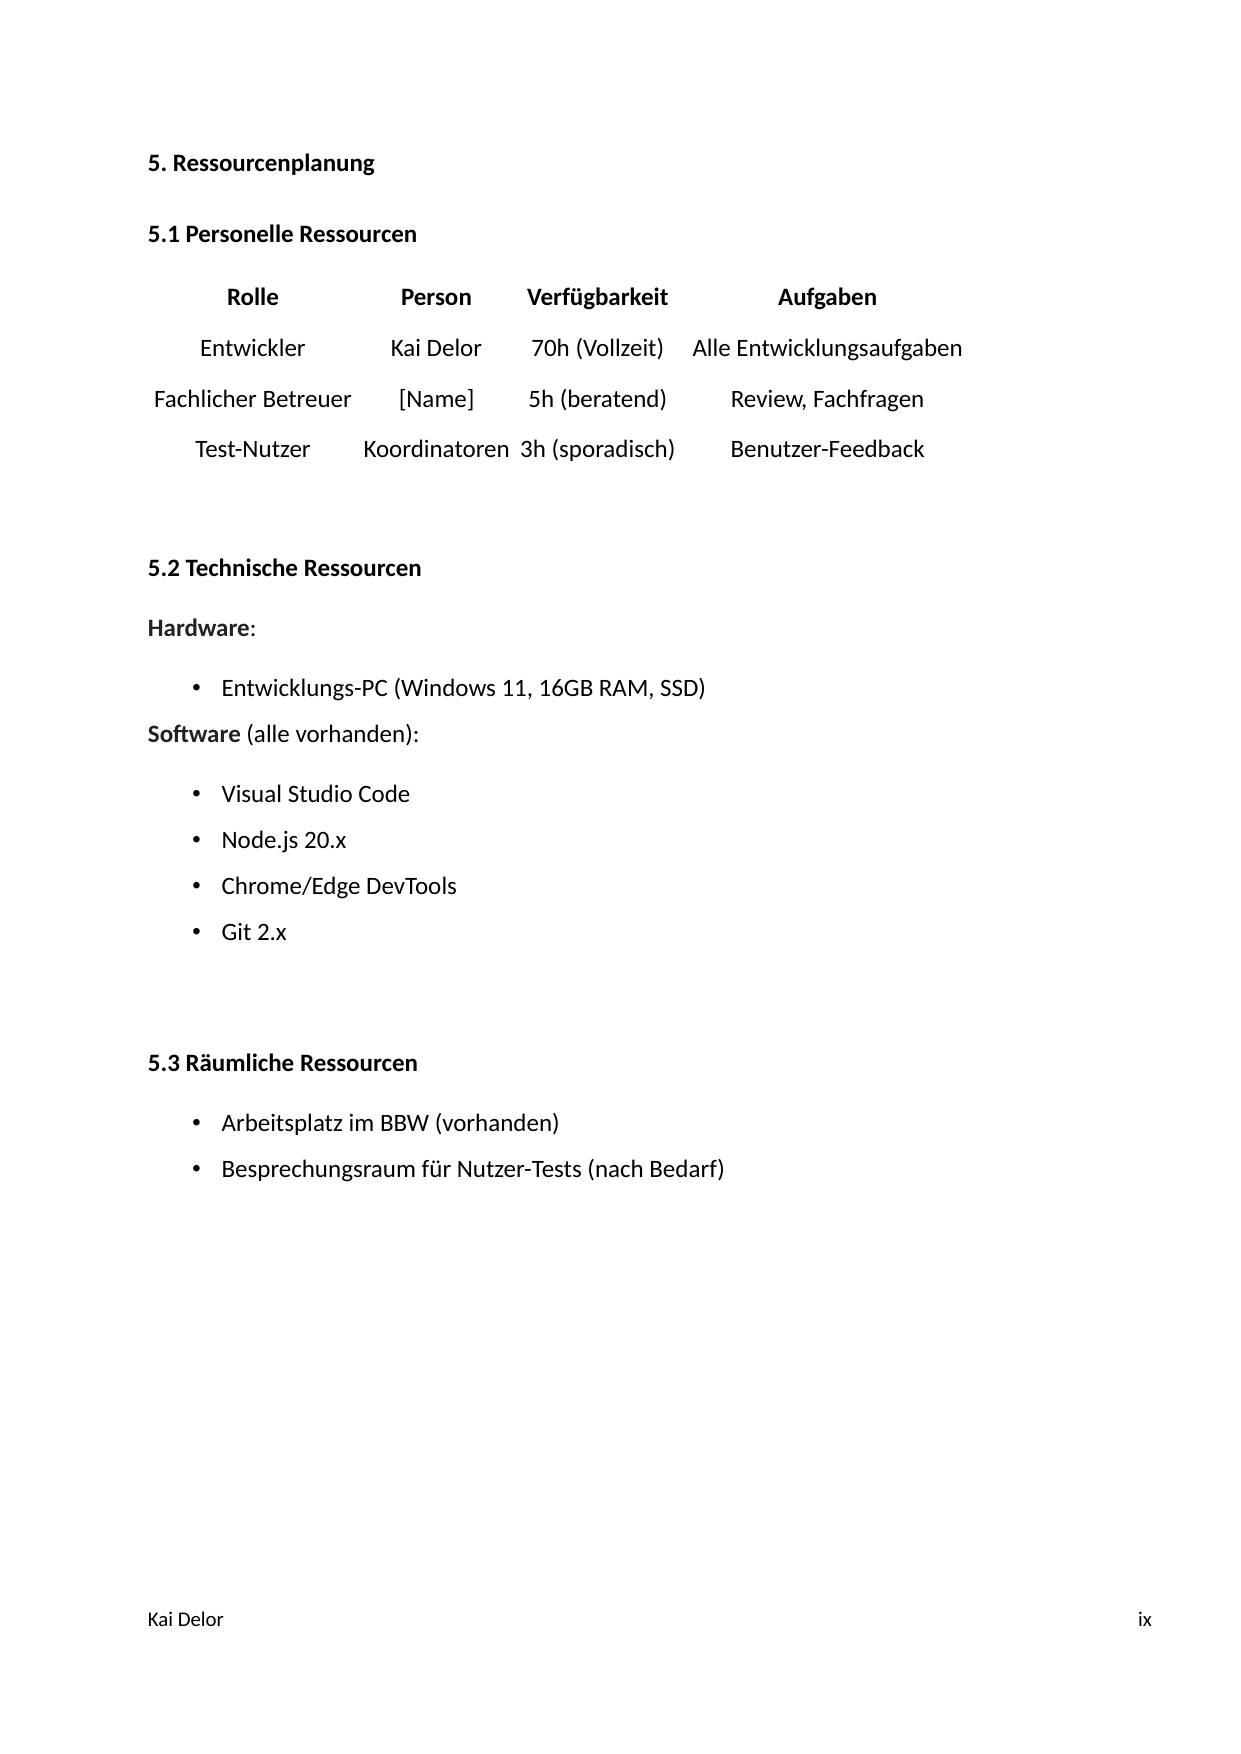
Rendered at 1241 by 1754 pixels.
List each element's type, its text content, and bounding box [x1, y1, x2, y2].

list Chrome/Edge DevTools [192, 870, 1152, 901]
table_cell Alle Entwicklungsaufgaben [680, 329, 974, 380]
list Visual Studio Code [192, 778, 1152, 809]
text 5.1 Personelle Ressourcen [148, 218, 1152, 249]
list Arbeitsplatz im BBW (vorhanden) [192, 1107, 1152, 1138]
text Software (alle vorhanden): [148, 718, 1152, 749]
table_cell Kai Delor [358, 329, 515, 380]
table_cell 70h (Vollzeit) [515, 329, 680, 380]
table_header Rolle [148, 279, 358, 329]
table_cell Koordinatoren [358, 431, 515, 481]
table_cell 5h (beratend) [515, 380, 680, 431]
text 5.3 Räumliche Ressourcen [148, 1047, 1152, 1077]
subtitle 5. Ressourcenplanung [148, 148, 1152, 178]
text 5.2 Technische Ressourcen [148, 552, 1152, 582]
table_cell Review, Fachfragen [680, 380, 974, 431]
list Node.js 20.x [192, 824, 1152, 855]
table_cell Benutzer-Feedback [680, 431, 974, 481]
table_cell Test-Nutzer [148, 431, 358, 481]
text Hardware: [148, 612, 1152, 643]
table_cell 3h (sporadisch) [515, 431, 680, 481]
table_header Person [358, 279, 515, 329]
table_cell Entwickler [148, 329, 358, 380]
list Entwicklungs-PC (Windows 11, 16GB RAM, SSD) [192, 672, 1152, 703]
table_cell Fachlicher Betreuer [148, 380, 358, 431]
list Besprechungsraum für Nutzer-Tests (nach Bedarf) [192, 1153, 1152, 1183]
table_cell [Name] [358, 380, 515, 431]
table_header Aufgaben [680, 279, 974, 329]
table_header Verfügbarkeit [515, 279, 680, 329]
list Git 2.x [192, 916, 1152, 946]
